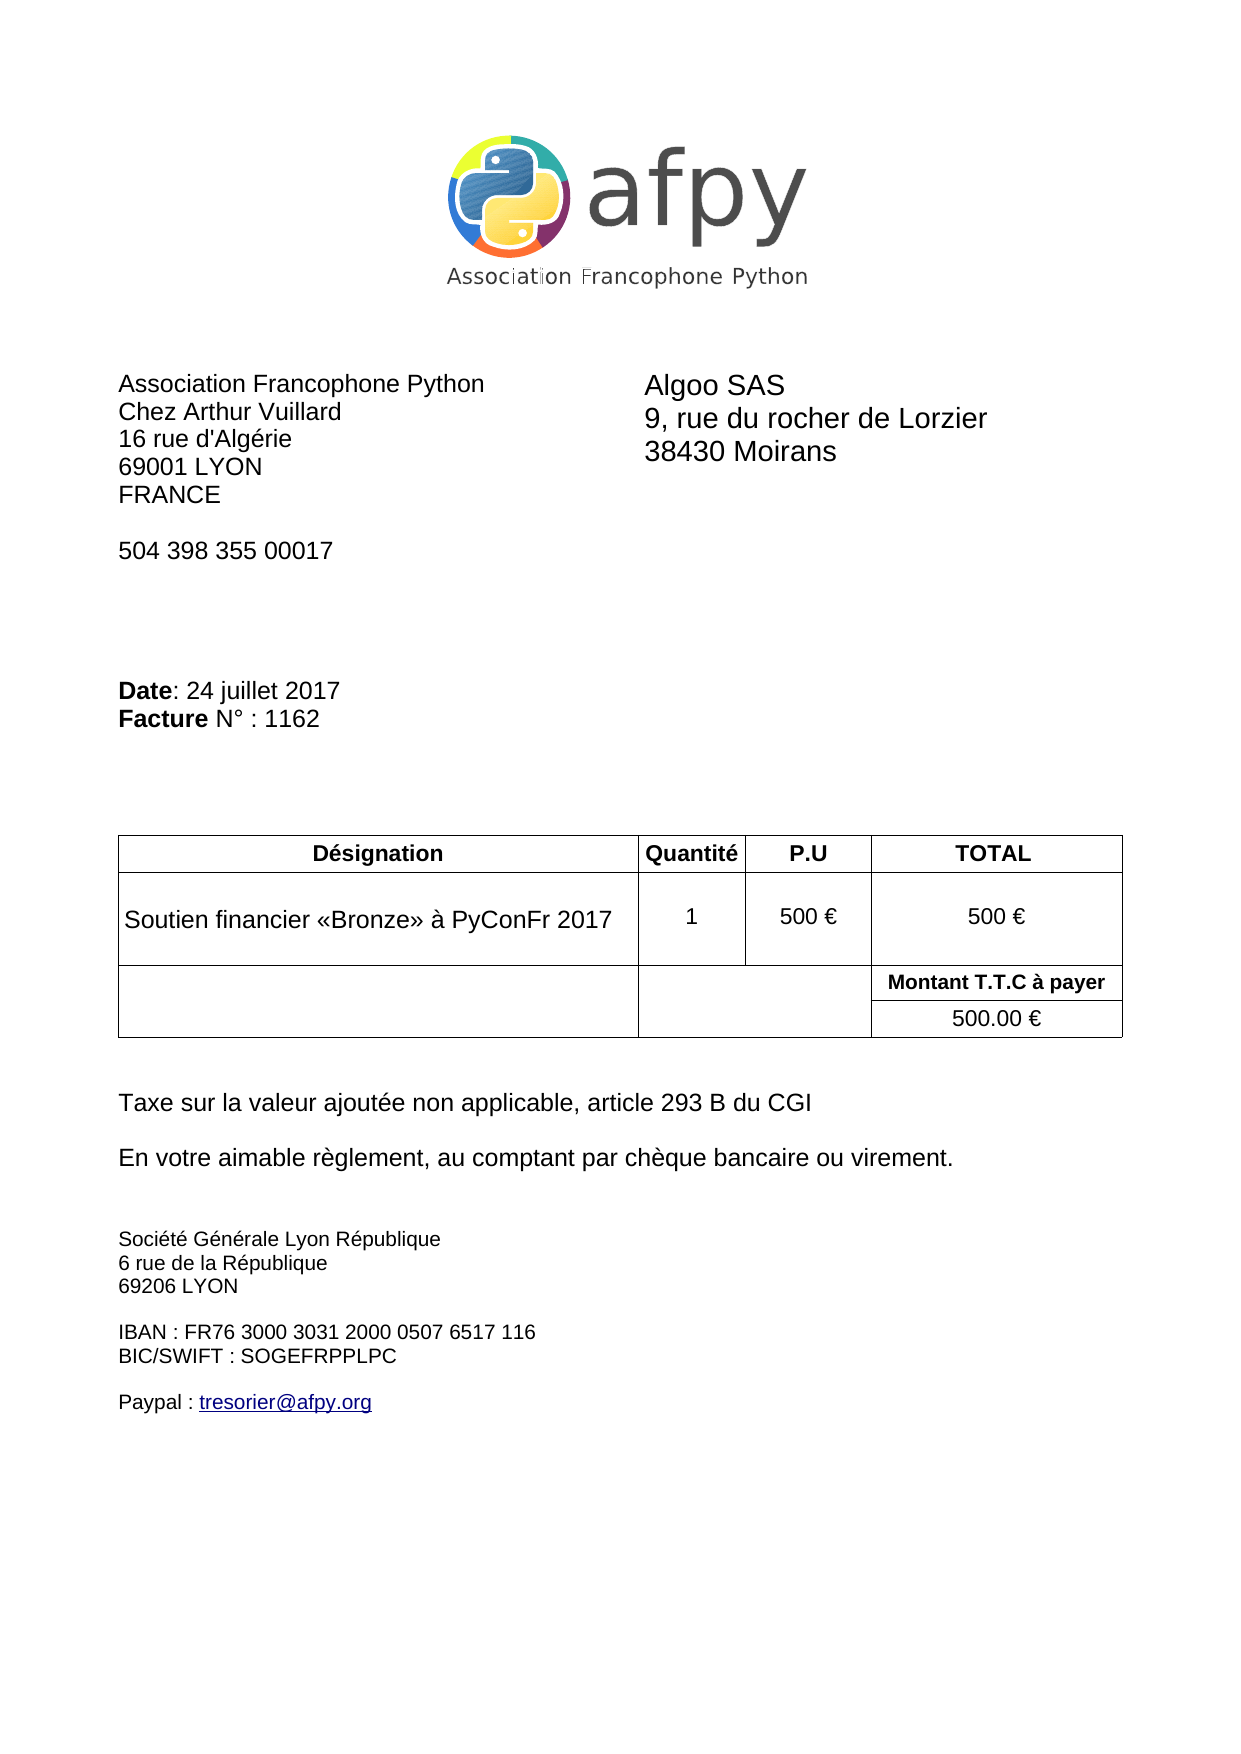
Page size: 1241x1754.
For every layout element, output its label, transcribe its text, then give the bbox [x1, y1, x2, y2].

table_header Désignation [119, 836, 638, 872]
table_cell Soutien financier «Bronze» à PyConFr 2017 [119, 873, 638, 965]
text Société Générale Lyon République [118, 1228, 1122, 1251]
table_header [639, 966, 871, 1037]
table_cell 500,00 € [872, 1001, 1122, 1037]
text 6 rue de la République [118, 1251, 1122, 1274]
text Paypal : tresorier@afpy.org [118, 1391, 1122, 1414]
text Taxe sur la valeur ajoutée non applicable, article 293 B du CGI [118, 1088, 1122, 1116]
table_cell [118, 565, 535, 593]
table_header [119, 966, 638, 1037]
table_header [535, 369, 644, 565]
text Facture N° : 1162 [118, 704, 1122, 732]
table_header Association Francophone Python Chez Arthur Vuillard 16 rue d'Algérie 69001 LYON FRANCE 504 398 355 00017 [118, 369, 535, 565]
table_cell [644, 565, 1122, 593]
table_header Algoo SAS 9, rue du rocher de Lorzier 38430 Moirans [644, 369, 1122, 565]
text En votre aimable règlement, au comptant par chèque bancaire ou virement. [118, 1144, 1122, 1172]
table_cell [535, 565, 644, 593]
table_cell 500 € [872, 873, 1122, 965]
table_cell 1 [639, 873, 745, 965]
table_header P.U [746, 836, 871, 872]
text Date: 24 juillet 2017 [118, 676, 1122, 704]
text BIC/SWIFT : SOGEFRPPLPC [118, 1344, 1122, 1367]
table_cell 500 € [746, 873, 871, 965]
text IBAN : FR76 3000 3031 2000 0507 6517 116 [118, 1321, 1122, 1344]
table_header TOTAL [872, 836, 1122, 872]
table_header Quantité [639, 836, 745, 872]
text 69206 LYON [118, 1274, 1122, 1298]
table_header Montant T.T.C à payer [872, 966, 1122, 1000]
